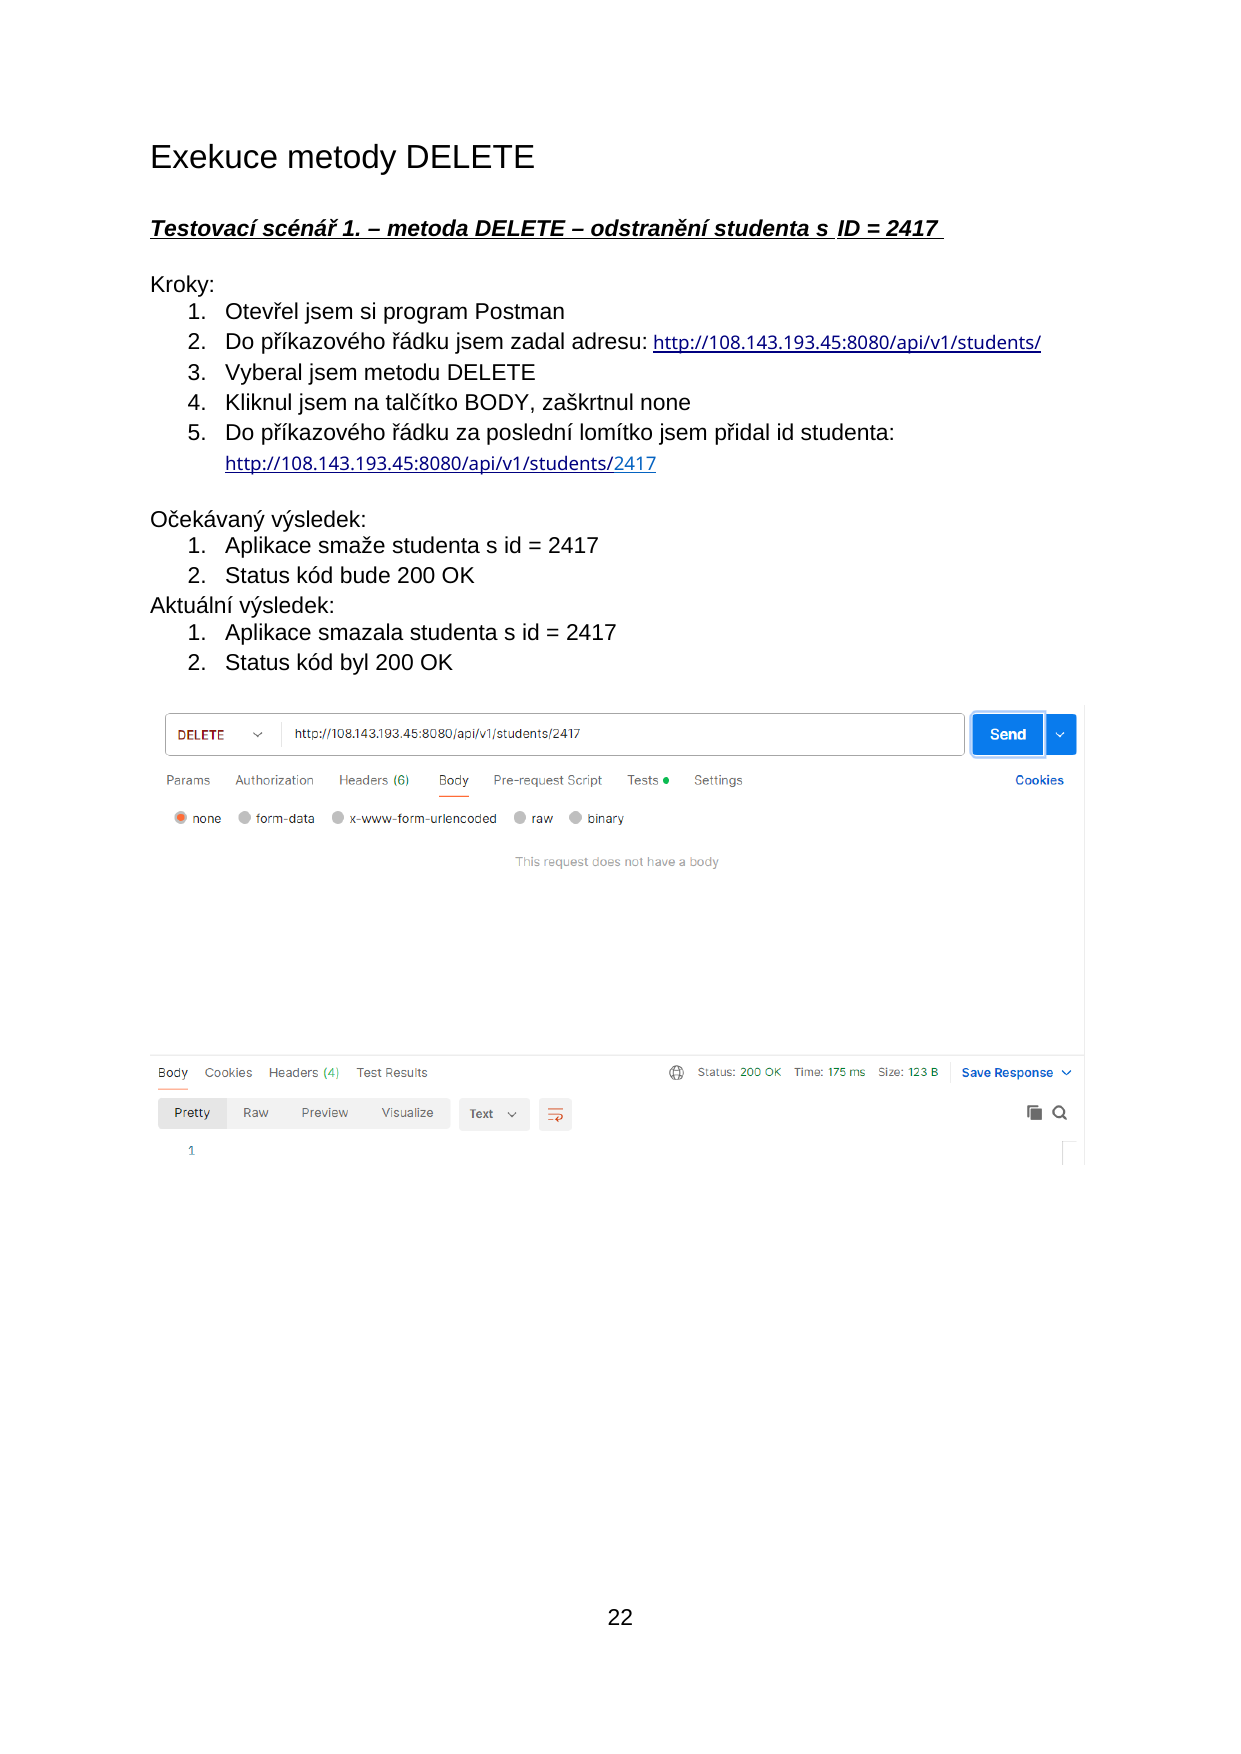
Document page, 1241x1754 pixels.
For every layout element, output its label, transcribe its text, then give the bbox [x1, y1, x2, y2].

list Status kód byl 200 OK [187, 649, 1090, 675]
subtitle Exekuce metody DELETE [150, 138, 1090, 176]
list Otevřel jsem si program Postman [187, 298, 1090, 324]
list Do příkazového řádku za poslední lomítko jsem přidal id studenta: http://108.143.193.45:8080/api/v1/students/2417 [187, 419, 1090, 475]
text Očekávaný výsledek: [150, 506, 1090, 532]
list Aplikace smaže studenta s id = 2417 [187, 532, 1090, 558]
list Do příkazového řádku jsem zadal adresu: http://108.143.193.45:8080/api/v1/students/ [187, 328, 1090, 355]
text Kroky: [150, 271, 1090, 298]
list Kliknul jsem na talčítko BODY, zaškrtnul none [187, 389, 1090, 415]
list Aplikace smazala studenta s id = 2417 [187, 619, 1090, 645]
text Aktuální výsledek: [150, 592, 1090, 619]
list Status kód bude 200 OK [187, 562, 1090, 588]
text Testovací scénář 1. – metoda DELETE – odstranění studenta s ID = 2417 [150, 215, 1090, 241]
list Vyberal jsem metodu DELETE [187, 359, 1090, 385]
